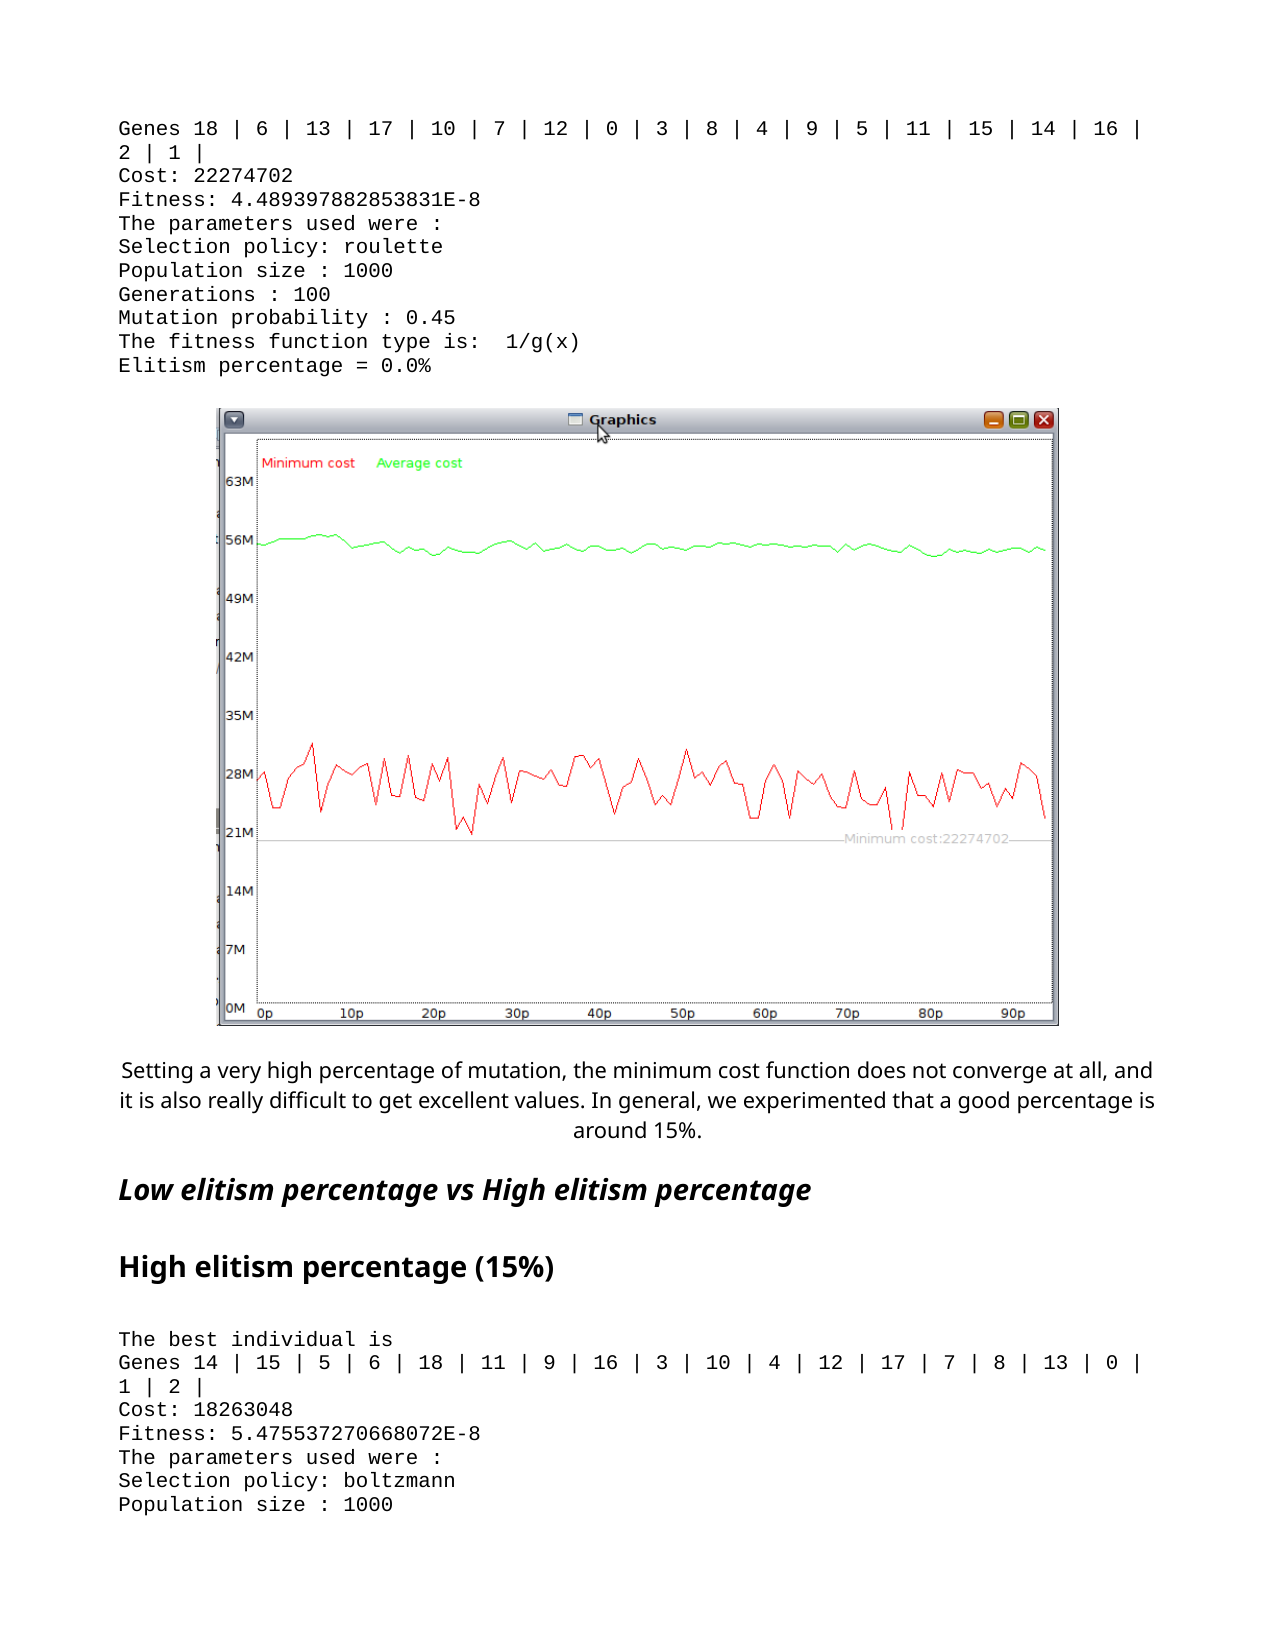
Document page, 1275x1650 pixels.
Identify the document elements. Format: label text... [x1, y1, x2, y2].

text Population size : 1000 [118, 1494, 1157, 1518]
text Cost: 22274702 [118, 165, 1157, 189]
text Setting a very high percentage of mutation, the minimum cost function does not converge at all, and it is also really difficult to get excellent values. In general, we experimented that a good percentage is around 15%. [118, 1055, 1157, 1144]
text Genes 14 | 15 | 5 | 6 | 18 | 11 | 9 | 16 | 3 | 10 | 4 | 12 | 17 | 7 | 8 | 13 | 0 | 1 | 2 | [118, 1352, 1157, 1399]
text Elitism percentage = 0.0% [118, 354, 1157, 378]
text The parameters used were : [118, 213, 1157, 236]
text Mutation probability : 0.45 [118, 307, 1157, 331]
text Selection policy: boltzmann [118, 1470, 1157, 1494]
text Genes 18 | 6 | 13 | 17 | 10 | 7 | 12 | 0 | 3 | 8 | 4 | 9 | 5 | 11 | 15 | 14 | 16 | 2 | 1 | [118, 118, 1157, 165]
text Fitness: 5.475537270668072E-8 [118, 1423, 1157, 1447]
text The fitness function type is: 1/g(x) [118, 331, 1157, 354]
text Selection policy: roulette [118, 236, 1157, 260]
text Cost: 18263048 [118, 1399, 1157, 1423]
subtitle High elitism percentage (15%) [118, 1247, 1157, 1286]
text Fitness: 4.489397882853831E-8 [118, 189, 1157, 213]
text Generations : 100 [118, 284, 1157, 307]
text The parameters used were : [118, 1447, 1157, 1470]
text Population size : 1000 [118, 260, 1157, 284]
subtitle Low elitism percentage vs High elitism percentage [118, 1169, 1157, 1209]
text The best individual is [118, 1328, 1157, 1352]
picture [216, 408, 1059, 1026]
